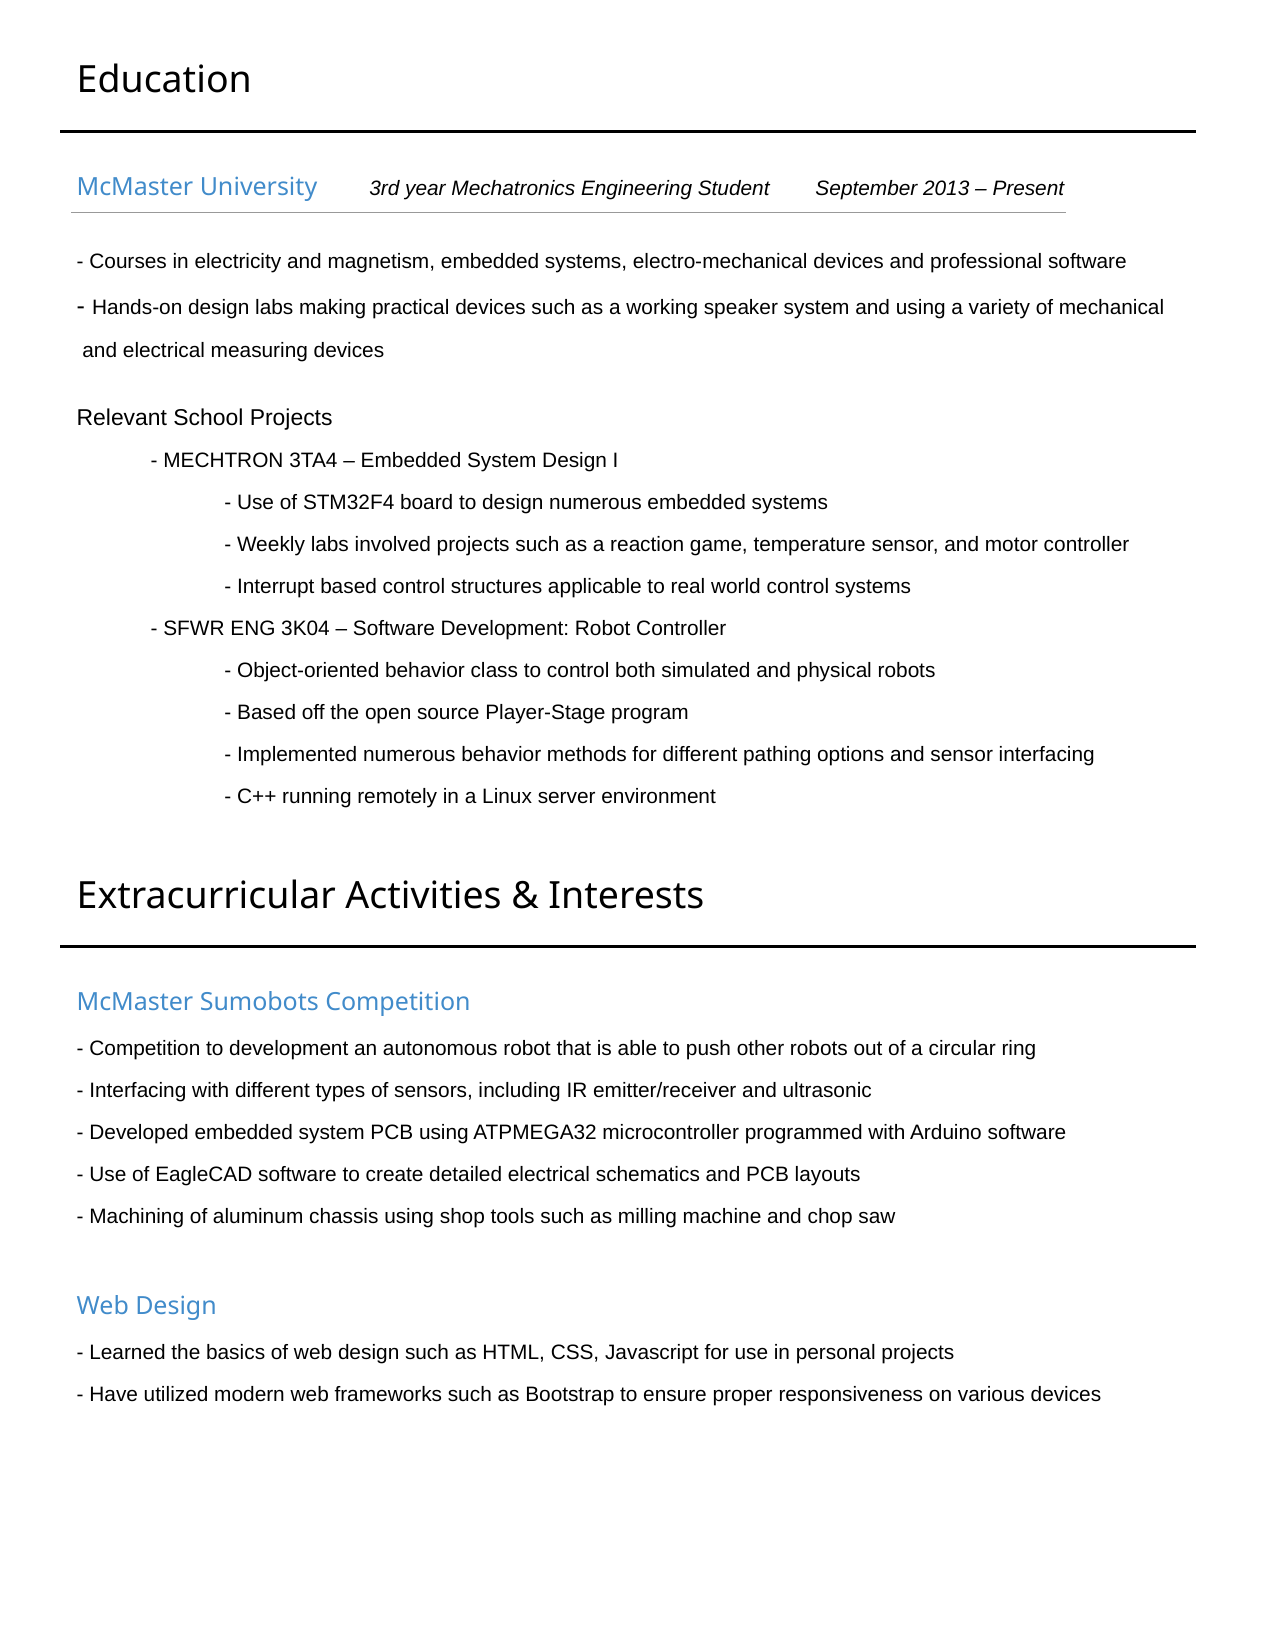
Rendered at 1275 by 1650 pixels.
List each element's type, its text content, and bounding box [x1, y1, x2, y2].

text - Object-oriented behavior class to control both simulated and physical robots [76, 658, 1198, 682]
text McMaster University 3rd year Mechatronics Engineering Student September 2013 – Present [76, 168, 1198, 202]
text Education [76, 52, 1198, 103]
text - Courses in electricity and magnetism, embedded systems, electro-mechanical devices and professional software [76, 249, 1198, 273]
text - Weekly labs involved projects such as a reaction game, temperature sensor, and motor controller [76, 532, 1198, 556]
text - Have utilized modern web frameworks such as Bootstrap to ensure proper responsiveness on various devices [76, 1382, 1198, 1406]
text and electrical measuring devices [76, 338, 1198, 362]
text - Machining of aluminum chassis using shop tools such as milling machine and chop saw [76, 1204, 1198, 1228]
text - Competition to development an autonomous robot that is able to push other robots out of a circular ring [76, 1036, 1198, 1060]
text - SFWR ENG 3K04 – Software Development: Robot Controller [76, 616, 1198, 640]
text - Hands-on design labs making practical devices such as a working speaker system and using a variety of mechanical [76, 291, 1198, 320]
text Extracurricular Activities & Interests [76, 868, 1198, 919]
text - MECHTRON 3TA4 – Embedded System Design I [76, 448, 1198, 472]
text McMaster Sumobots Competition [76, 984, 1198, 1018]
text Relevant School Projects [76, 404, 1198, 430]
text - Developed embedded system PCB using ATPMEGA32 microcontroller programmed with Arduino software [76, 1120, 1198, 1144]
text - C++ running remotely in a Linux server environment [76, 784, 1198, 808]
text - Implemented numerous behavior methods for different pathing options and sensor interfacing [76, 742, 1198, 766]
text - Interfacing with different types of sensors, including IR emitter/receiver and ultrasonic [76, 1078, 1198, 1102]
text - Based off the open source Player-Stage program [76, 700, 1198, 724]
text - Use of STM32F4 board to design numerous embedded systems [76, 490, 1198, 514]
text - Use of EagleCAD software to create detailed electrical schematics and PCB layouts [76, 1162, 1198, 1186]
text - Learned the basics of web design such as HTML, CSS, Javascript for use in personal projects [76, 1340, 1198, 1364]
text Web Design [76, 1288, 1198, 1322]
text - Interrupt based control structures applicable to real world control systems [76, 574, 1198, 598]
